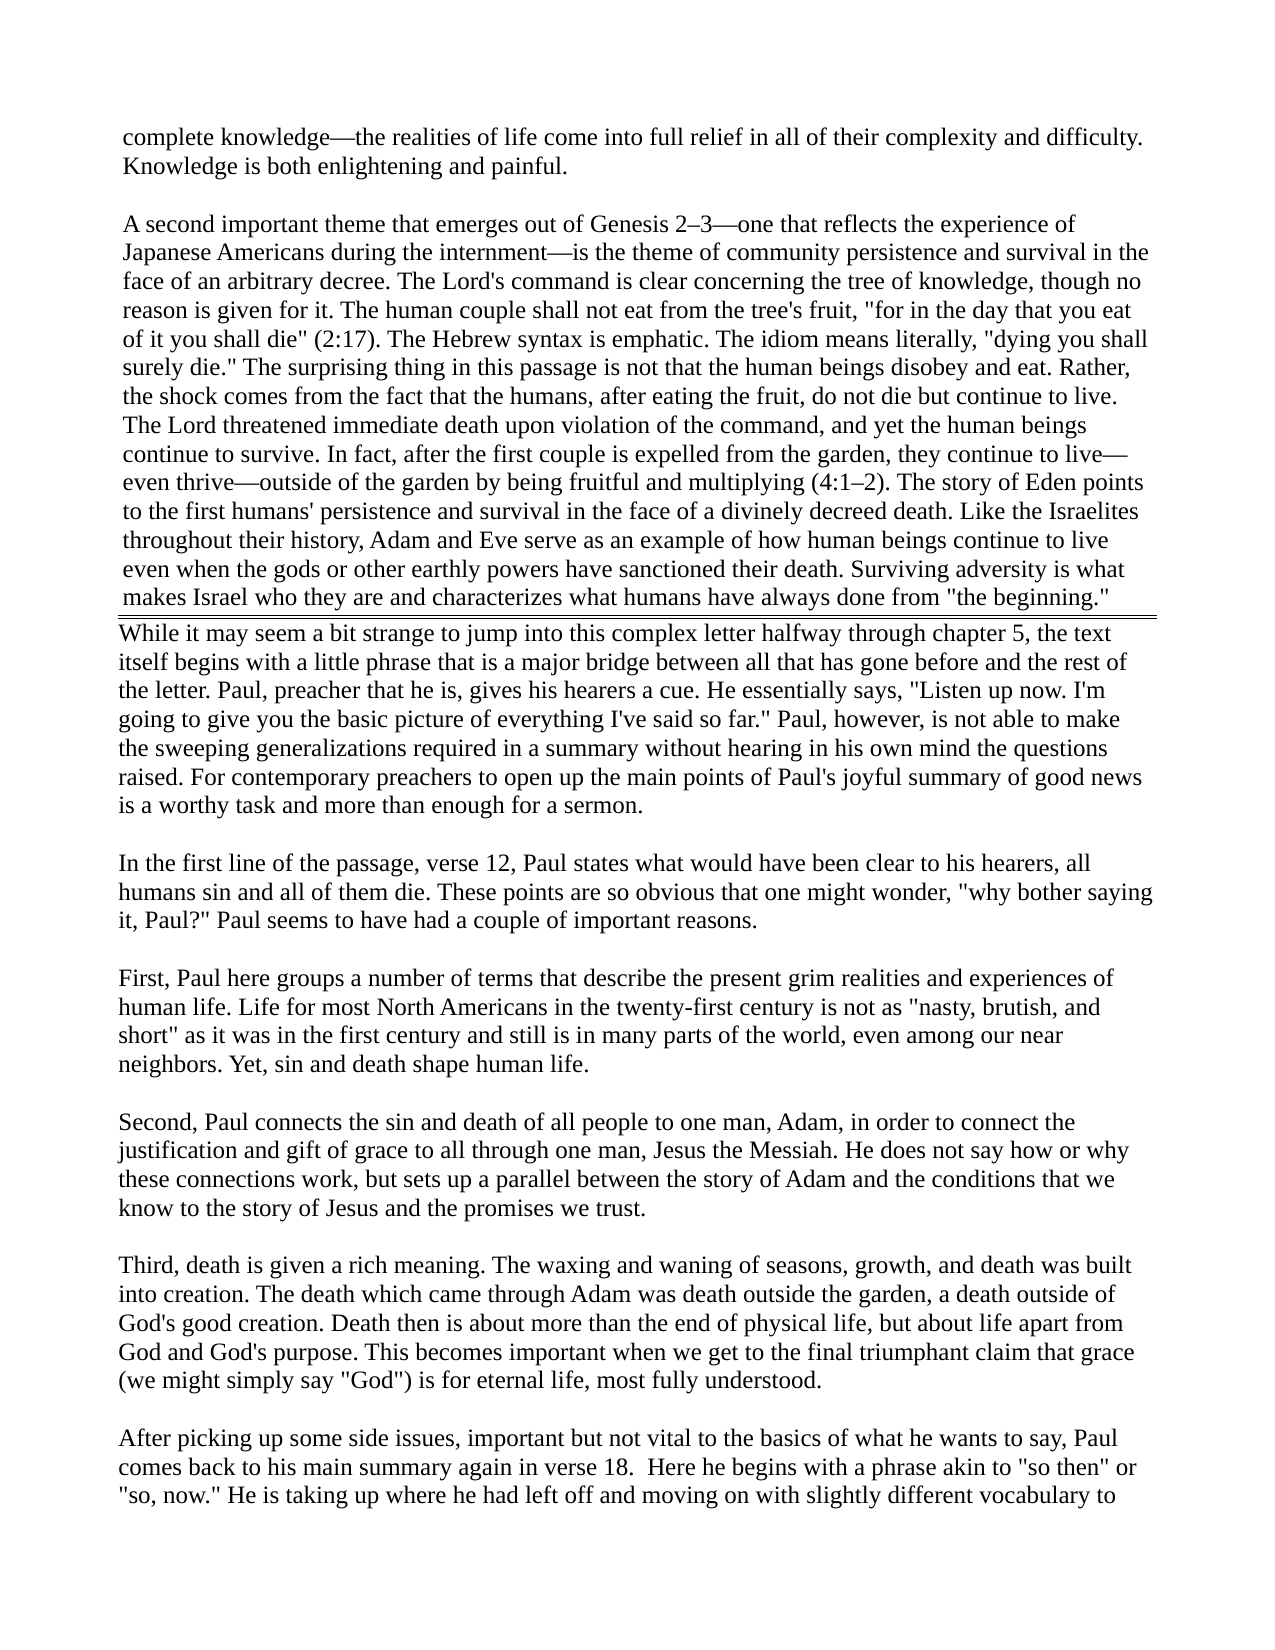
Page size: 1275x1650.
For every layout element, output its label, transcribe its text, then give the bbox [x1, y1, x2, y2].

text While it may seem a bit strange to jump into this complex letter halfway through chapter 5, the text itself begins with a little phrase that is a major bridge between all that has gone before and the rest of the letter. Paul, preacher that he is, gives his hearers a cue. He essentially says, "Listen up now. I'm going to give you the basic picture of everything I've said so far." Paul, however, is not able to make the sweeping generalizations required in a summary without hearing in his own mind the questions raised. For contemporary preachers to open up the main points of Paul's joyful summary of good news is a worthy task and more than enough for a sermon. In the first line of the passage, verse 12, Paul states what would have been clear to his hearers, all humans sin and all of them die. These points are so obvious that one might wonder, "why bother saying it, Paul?" Paul seems to have had a couple of important reasons. First, Paul here groups a number of terms that describe the present grim realities and experiences of human life. Life for most North Americans in the twenty-first century is not as "nasty, brutish, and short" as it was in the first century and still is in many parts of the world, even among our near neighbors. Yet, sin and death shape human life. Second, Paul connects the sin and death of all people to one man, Adam, in order to connect the justification and gift of grace to all through one man, Jesus the Messiah. He does not say how or why these connections work, but sets up a parallel between the story of Adam and the conditions that we know to the story of Jesus and the promises we trust. Third, death is given a rich meaning. The waxing and waning of seasons, growth, and death was built into creation. The death which came through Adam was death outside the garden, a death outside of God's good creation. Death then is about more than the end of physical life, but about life apart from God and God's purpose. This becomes important when we get to the final triumphant claim that grace (we might simply say "God") is for eternal life, most fully understood. After picking up some side issues, important but not vital to the basics of what he wants to say, Paul comes back to his main summary again in verse 18. Here he begins with a phrase akin to "so then" or "so, now." He is taking up where he had left off and moving on with slightly different vocabulary to [118, 619, 1157, 1509]
text complete knowledge—the realities of life come into full relief in all of their complexity and difficulty. Knowledge is both enlightening and painful. A second important theme that emerges out of Genesis 2–3—one that reflects the experience of Japanese Americans during the internment—is the theme of community persistence and survival in the face of an arbitrary decree. The Lord's command is clear concerning the tree of knowledge, though no reason is given for it. The human couple shall not eat from the tree's fruit, "for in the day that you eat of it you shall die" (2:17). The Hebrew syntax is emphatic. The idiom means literally, "dying you shall surely die." The surprising thing in this passage is not that the human beings disobey and eat. Rather, the shock comes from the fact that the humans, after eating the fruit, do not die but continue to live. The Lord threatened immediate death upon violation of the command, and yet the human beings continue to survive. In fact, after the first couple is expelled from the garden, they continue to live—even thrive—outside of the garden by being fruitful and multiplying (4:1–2). The story of Eden points to the first humans' persistence and survival in the face of a divinely decreed death. Like the Israelites throughout their history, Adam and Eve serve as an example of how human beings continue to live even when the gods or other earthly powers have sanctioned their death. Surviving adversity is what makes Israel who they are and characterizes what humans have always done from "the beginning." [118, 118, 1157, 615]
